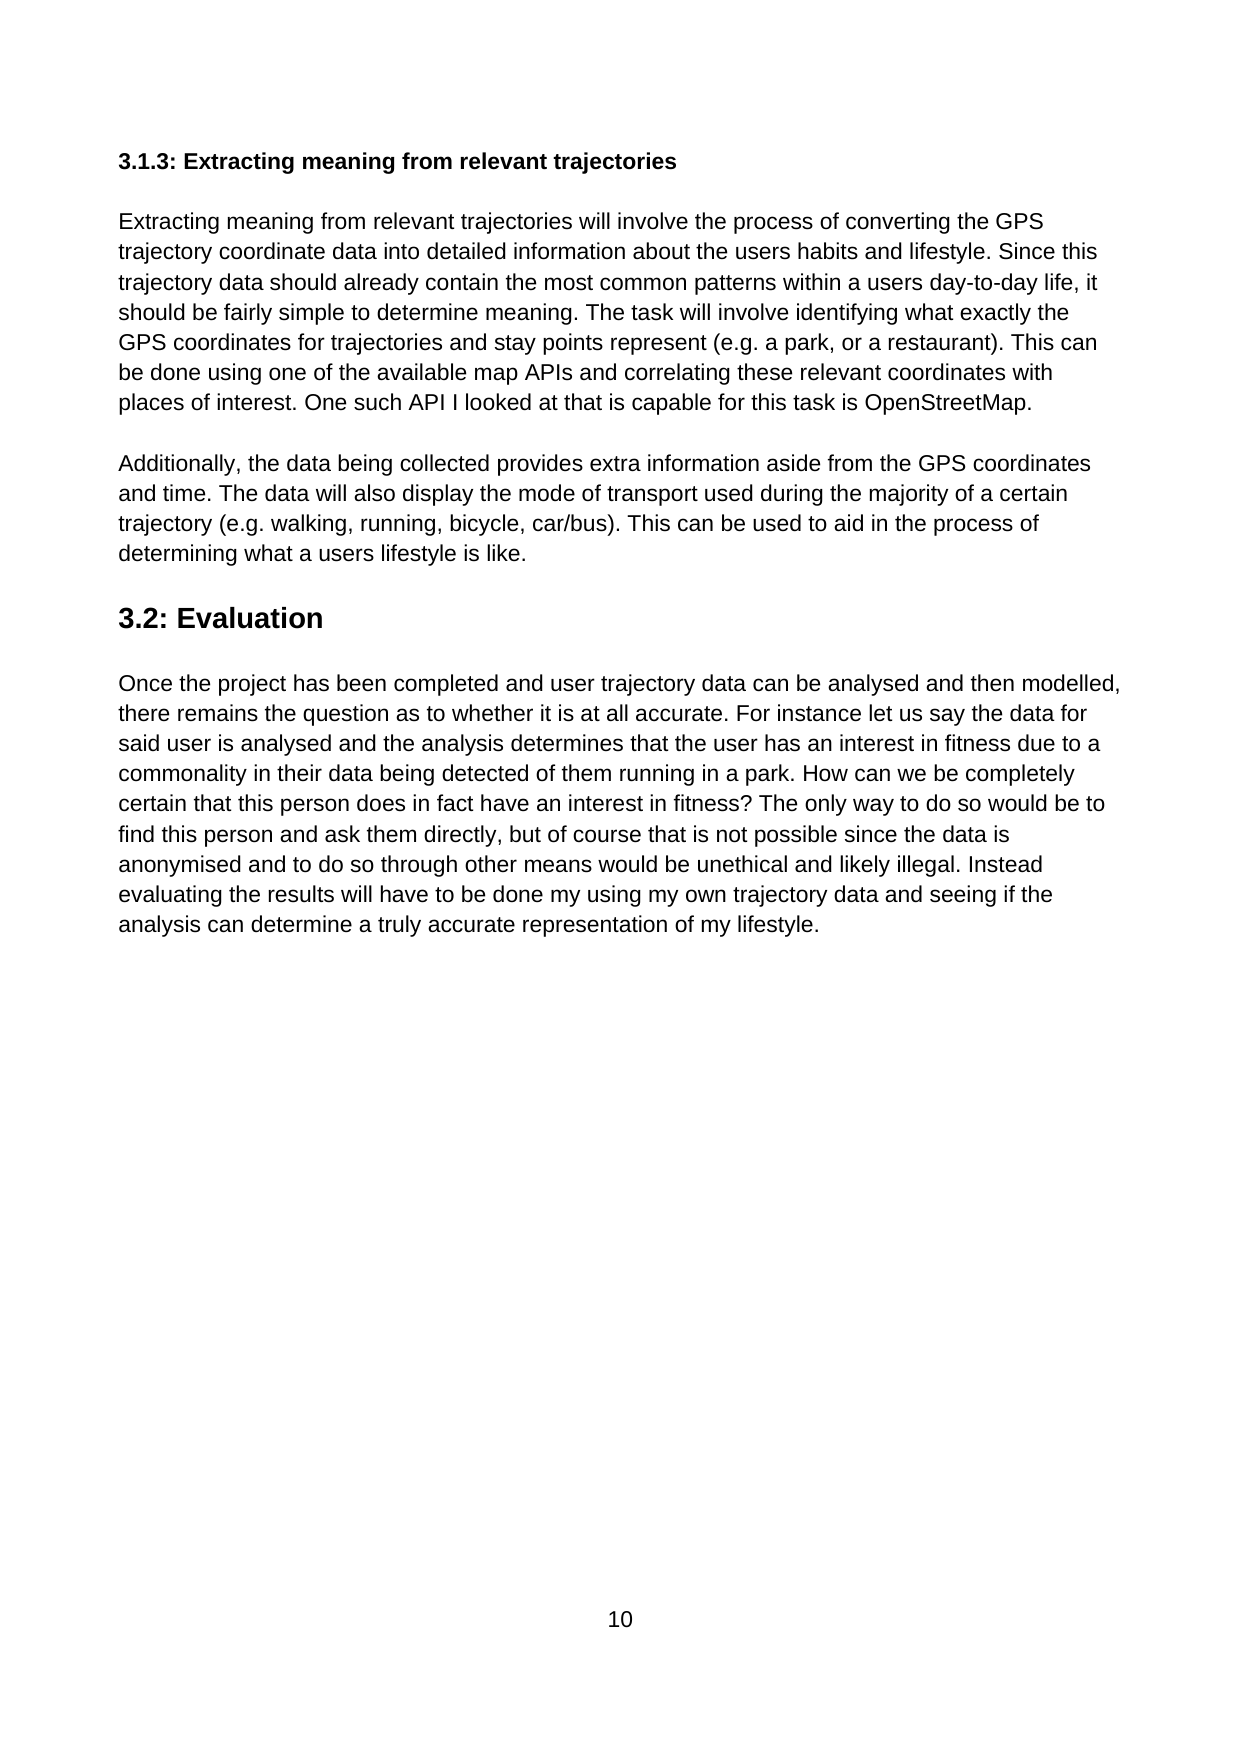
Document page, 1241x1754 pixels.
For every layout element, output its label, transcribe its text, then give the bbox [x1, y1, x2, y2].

text 3.1.3: Extracting meaning from relevant trajectories [118, 148, 1122, 174]
text Additionally, the data being collected provides extra information aside from the GPS coordinates and time. The data will also display the mode of transport used during the majority of a certain trajectory (e.g. walking, running, bicycle, car/bus). This can be used to aid in the process of determining what a users lifestyle is like. [118, 450, 1122, 567]
text Once the project has been completed and user trajectory data can be analysed and then modelled, there remains the question as to whether it is at all accurate. For instance let us say the data for said user is analysed and the analysis determines that the user has an interest in fitness due to a commonality in their data being detected of them running in a park. How can we be completely certain that this person does in fact have an interest in fitness? The only way to do so would be to find this person and ask them directly, but of course that is not possible since the data is anonymised and to do so through other means would be unethical and likely illegal. Instead evaluating the results will have to be done my using my own trajectory data and seeing if the analysis can determine a truly accurate representation of my lifestyle. [118, 669, 1122, 937]
text 3.2: Evaluation [118, 601, 1122, 634]
text Extracting meaning from relevant trajectories will involve the process of converting the GPS trajectory coordinate data into detailed information about the users habits and lifestyle. Since this trajectory data should already contain the most common patterns within a users day-to-day life, it should be fairly simple to determine meaning. The task will involve identifying what exactly the GPS coordinates for trajectories and stay points represent (e.g. a park, or a restaurant). This can be done using one of the available map APIs and correlating these relevant coordinates with places of interest. One such API I looked at that is capable for this task is OpenStreetMap. [118, 208, 1122, 416]
